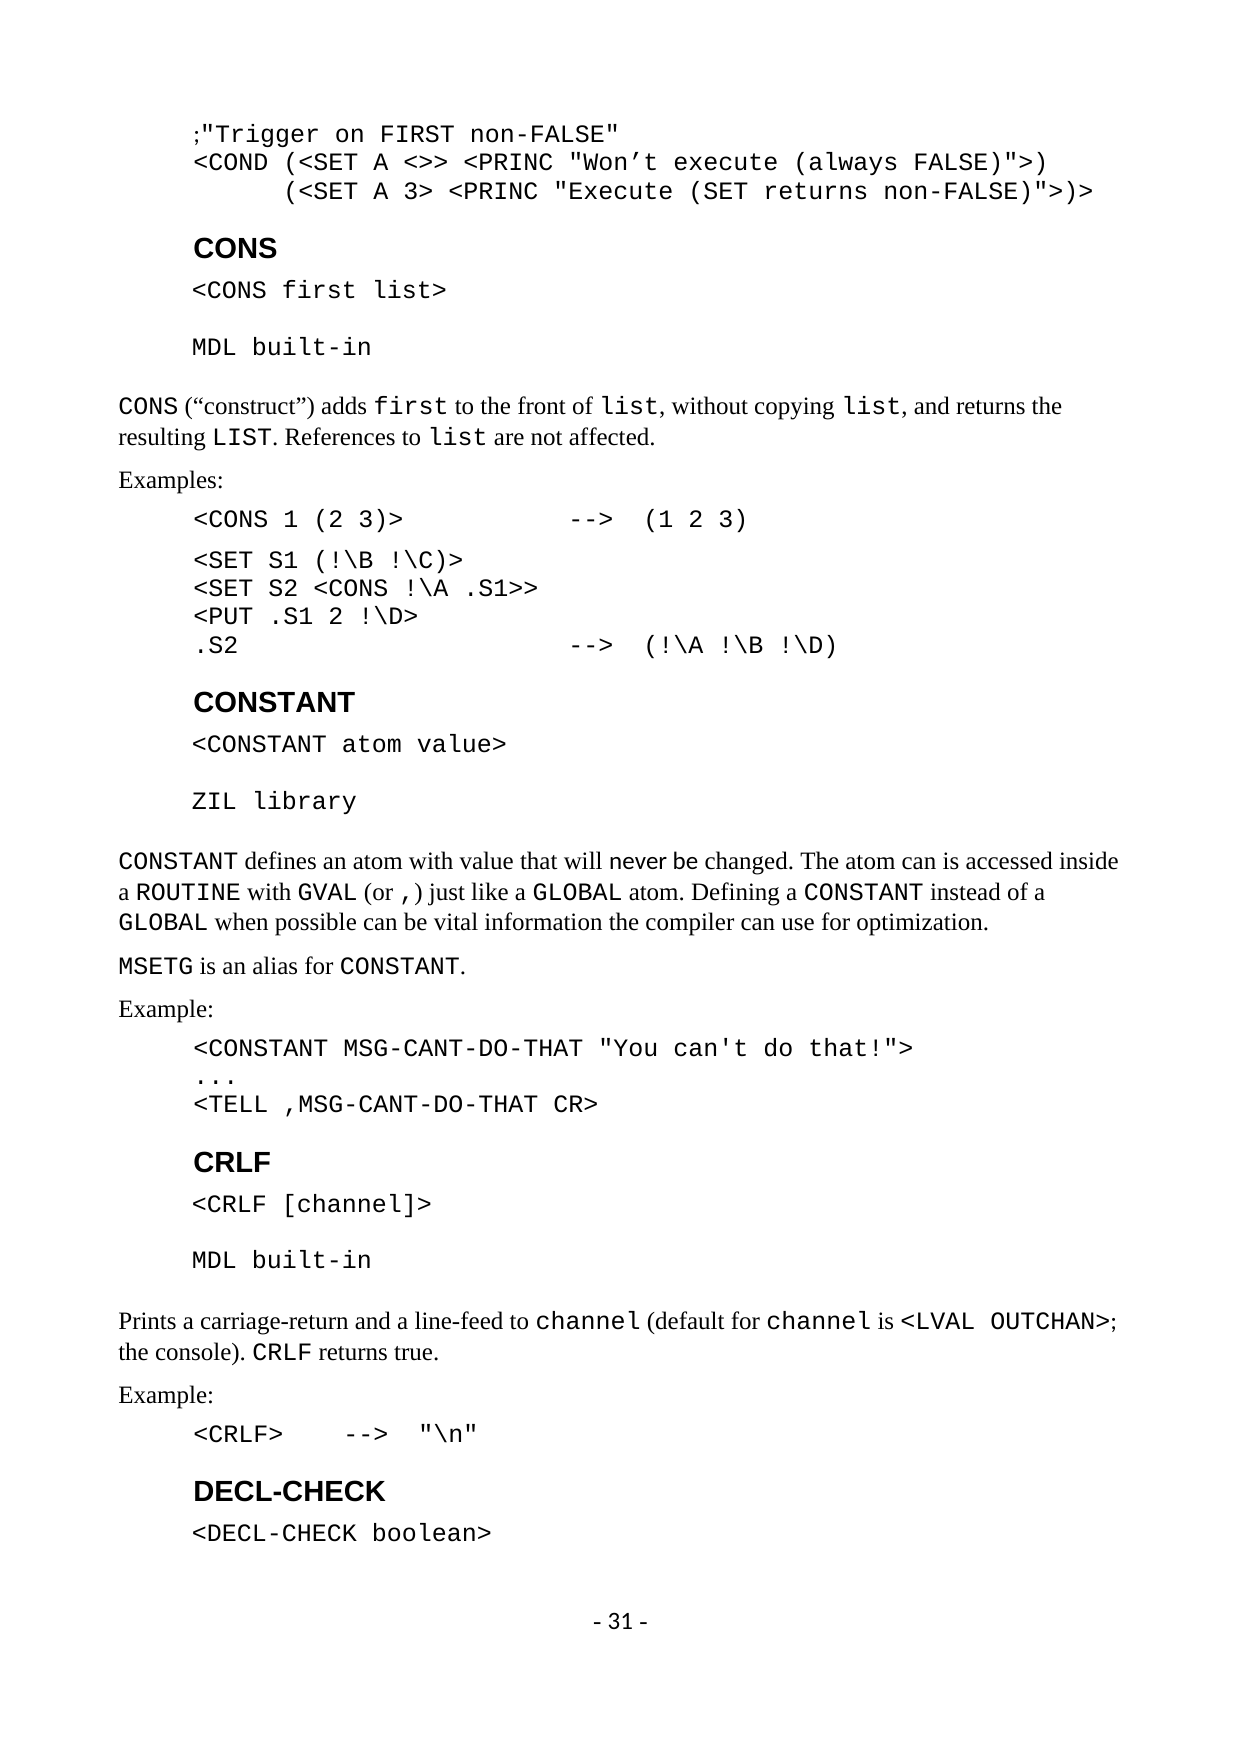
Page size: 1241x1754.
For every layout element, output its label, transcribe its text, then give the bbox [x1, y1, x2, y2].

subtitle CRLF [118, 1145, 1122, 1179]
text <CONS 1 (2 3)> --> (1 2 3) [118, 506, 1122, 535]
subtitle CONS [118, 232, 1122, 265]
text <CONS first list> [192, 278, 1122, 306]
text Prints a carriage-return and a line-feed to channel (default for channel is <LVAL OUTCHAN>; the console). CRLF returns true. [118, 1305, 1122, 1367]
text Example: [118, 1380, 1122, 1409]
text Example: [118, 994, 1122, 1023]
text <CRLF [channel]> [192, 1191, 1122, 1220]
text <DECL-CHECK boolean> [192, 1521, 1122, 1549]
text <CONSTANT MSG-CANT-DO-THAT "You can't do that!"> ... <TELL ,MSG-CANT-DO-THAT CR> [118, 1035, 1122, 1120]
text MSETG is an alias for CONSTANT. [118, 951, 1122, 982]
text <SET S1 (!\B !\C)> <SET S2 <CONS !\A .S1>> <PUT .S1 2 !\D> .S2 --> (!\A !\B !\D) [118, 547, 1122, 661]
text MDL built-in [192, 1248, 1122, 1276]
text <CRLF> --> "\n" [118, 1421, 1122, 1449]
text CONS (“construct”) adds first to the front of list, without copying list, and returns the resulting LIST. References to list are not affected. [118, 391, 1122, 453]
text ;"Trigger on FIRST non-FALSE" <COND (<SET A <>> <PRINC "Won’t execute (always FALSE)">) (<SET A 3> <PRINC "Execute (SET returns non-FALSE)">)> [118, 118, 1122, 207]
text Examples: [118, 465, 1122, 494]
subtitle DECL-CHECK [118, 1474, 1122, 1508]
text MDL built-in [192, 334, 1122, 363]
text CONSTANT defines an atom with value that will never be changed. The atom can is accessed inside a ROUTINE with GVAL (or ,) just like a GLOBAL atom. Defining a CONSTANT instead of a GLOBAL when possible can be vital information the compiler can use for optimization. [118, 845, 1122, 938]
subtitle CONSTANT [118, 686, 1122, 719]
text <CONSTANT atom value> ZIL library [192, 732, 1122, 817]
